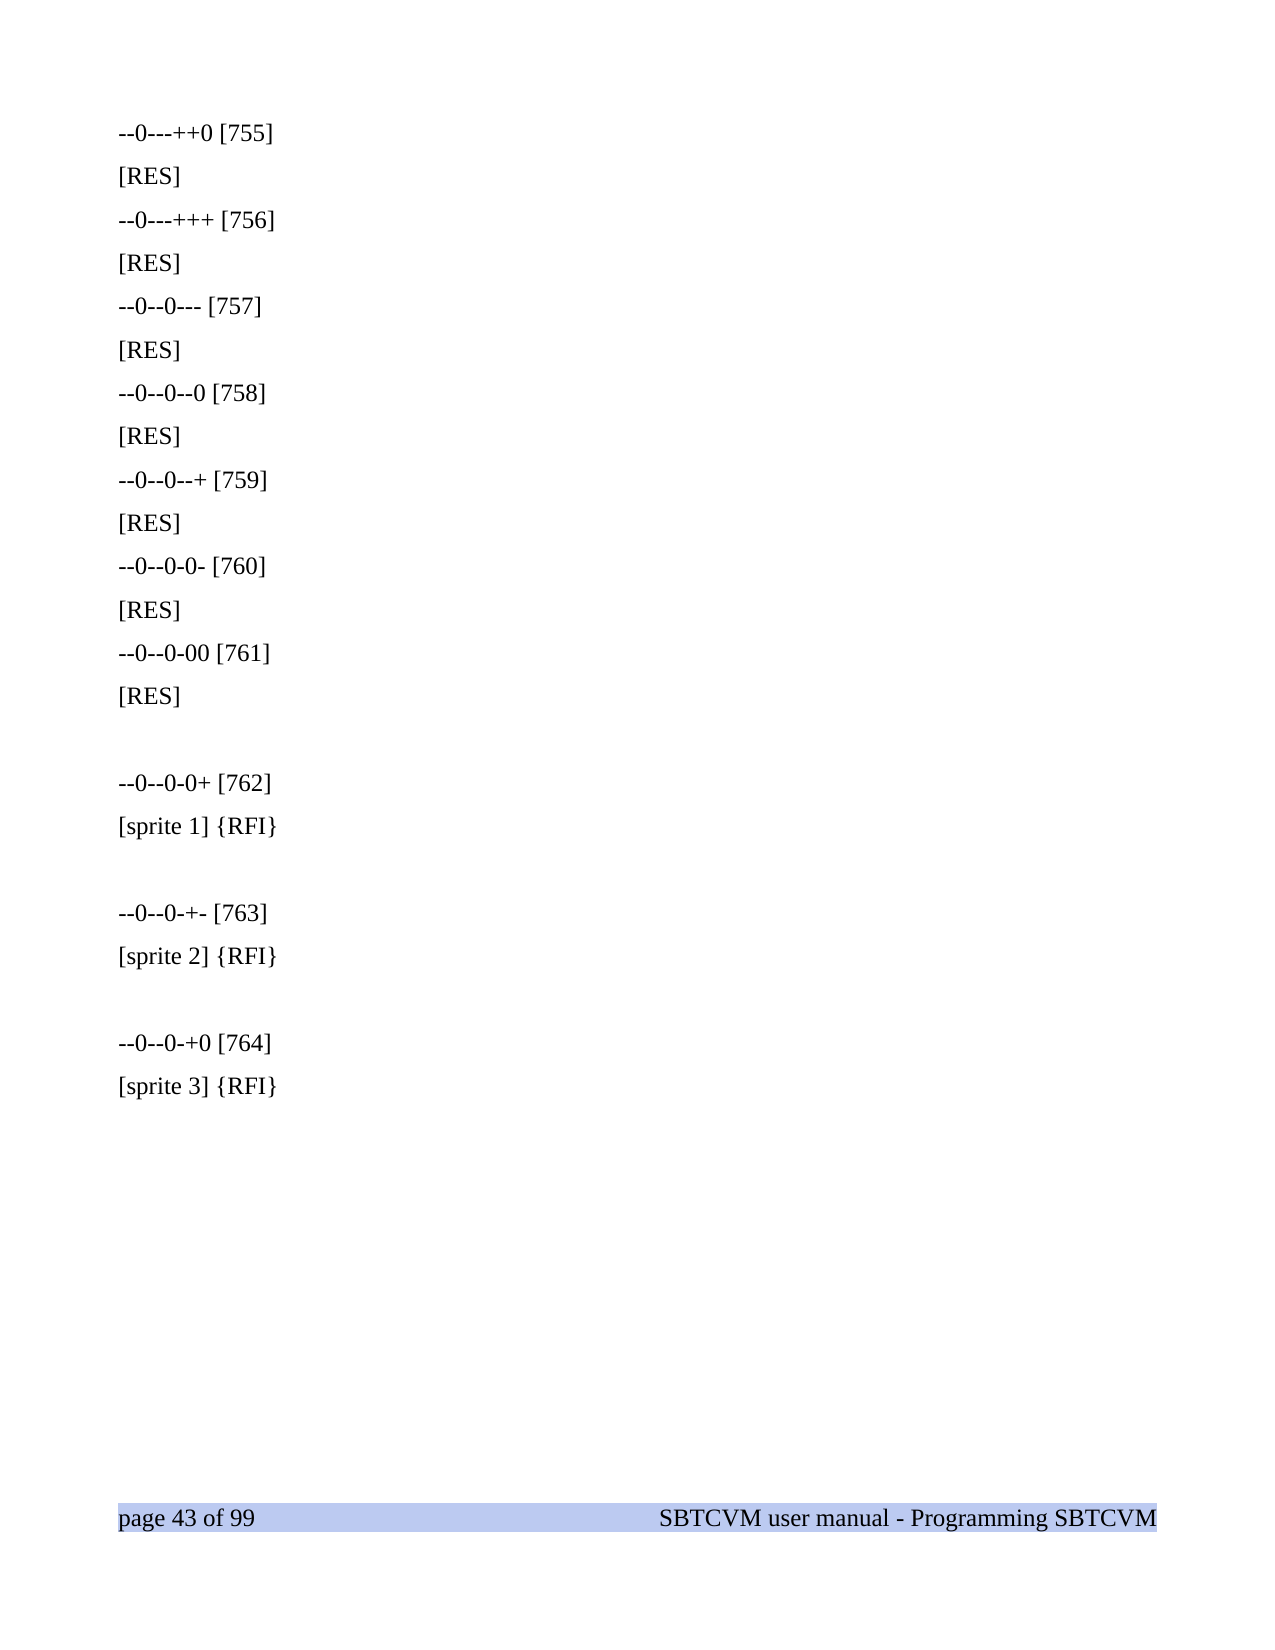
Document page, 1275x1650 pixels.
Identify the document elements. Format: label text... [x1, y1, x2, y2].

text [RES] [118, 335, 1157, 363]
text --0--0-0- [760] [118, 551, 1157, 580]
text [RES] [118, 421, 1157, 450]
text [RES] [118, 248, 1157, 277]
text --0--0-+- [763] [118, 898, 1157, 927]
text [RES] [118, 595, 1157, 623]
text --0---+++ [756] [118, 205, 1157, 233]
text [RES] [118, 161, 1157, 190]
text --0--0--+ [759] [118, 465, 1157, 493]
text [RES] [118, 508, 1157, 537]
text --0--0-+0 [764] [118, 1028, 1157, 1057]
text [RES] [118, 681, 1157, 710]
text --0--0-00 [761] [118, 638, 1157, 667]
text [sprite 1] {RFI} [118, 811, 1157, 840]
text --0--0--0 [758] [118, 378, 1157, 407]
text --0--0-0+ [762] [118, 768, 1157, 797]
text [sprite 3] {RFI} [118, 1071, 1157, 1100]
text --0--0--- [757] [118, 291, 1157, 320]
text --0---++0 [755] [118, 118, 1157, 147]
text [sprite 2] {RFI} [118, 941, 1157, 970]
